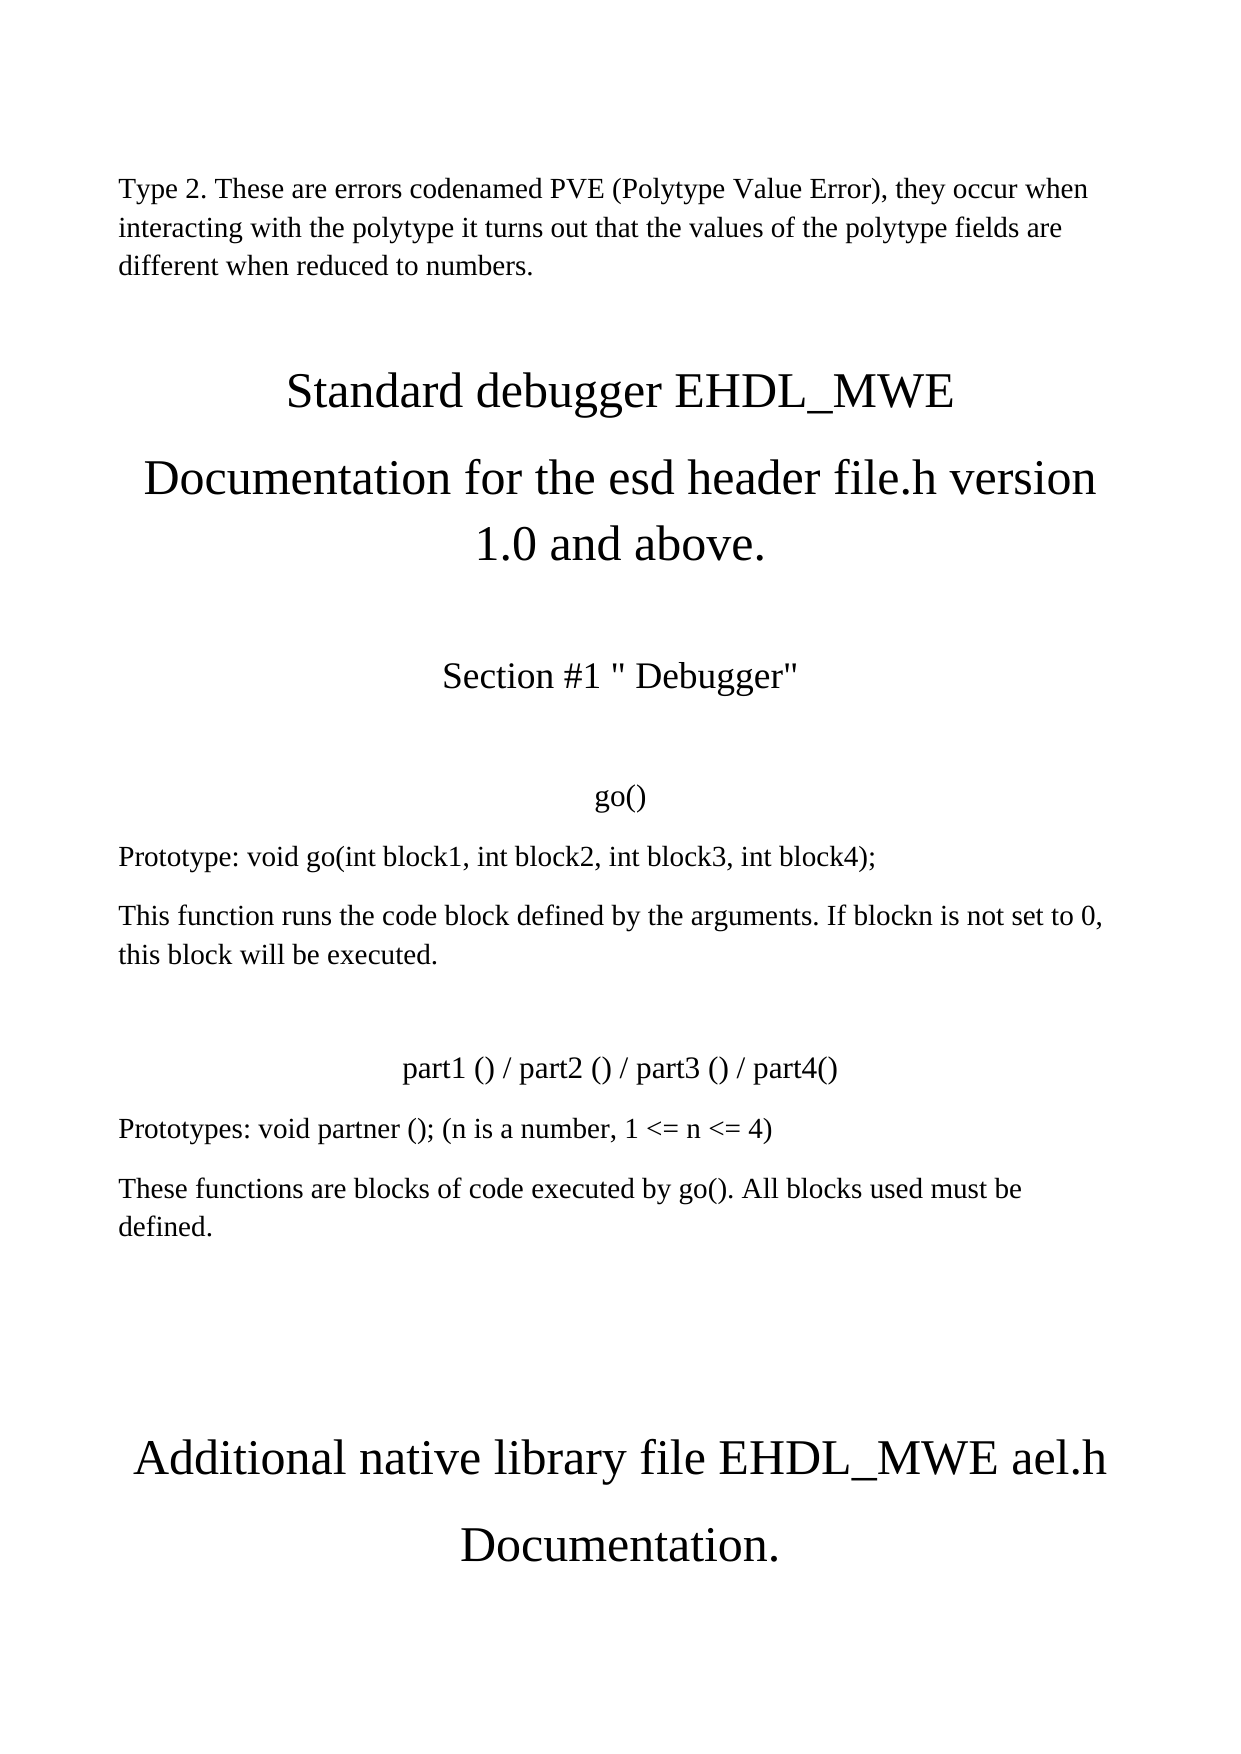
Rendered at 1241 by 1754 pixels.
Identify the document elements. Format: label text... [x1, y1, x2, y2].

text Documentation. [118, 1514, 1122, 1572]
text Prototype: void go(int block1, int block2, int block3, int block4); [118, 839, 1122, 872]
text go() [118, 777, 1122, 813]
text Type 2. These are errors codenamed PVE (Polytype Value Error), they occur when interacting with the polytype it turns out that the values of the polytype fields are different when reduced to numbers. [118, 171, 1122, 282]
text Documentation for the esd header file.h version 1.0 and above. [118, 447, 1122, 571]
text This function runs the code block defined by the arguments. If blockn is not set to 0, this block will be executed. [118, 898, 1122, 970]
text Additional native library file EHDL_MWE ael.h [118, 1428, 1122, 1485]
text part1 () / part2 () / part3 () / part4() [118, 1049, 1122, 1085]
text Section #1 " Debugger" [118, 653, 1122, 697]
text Standard debugger EHDL_MWE [118, 361, 1122, 418]
text Prototypes: void partner (); (n is a number, 1 <= n <= 4) [118, 1111, 1122, 1145]
text These functions are blocks of code executed by go(). All blocks used must be defined. [118, 1171, 1122, 1243]
